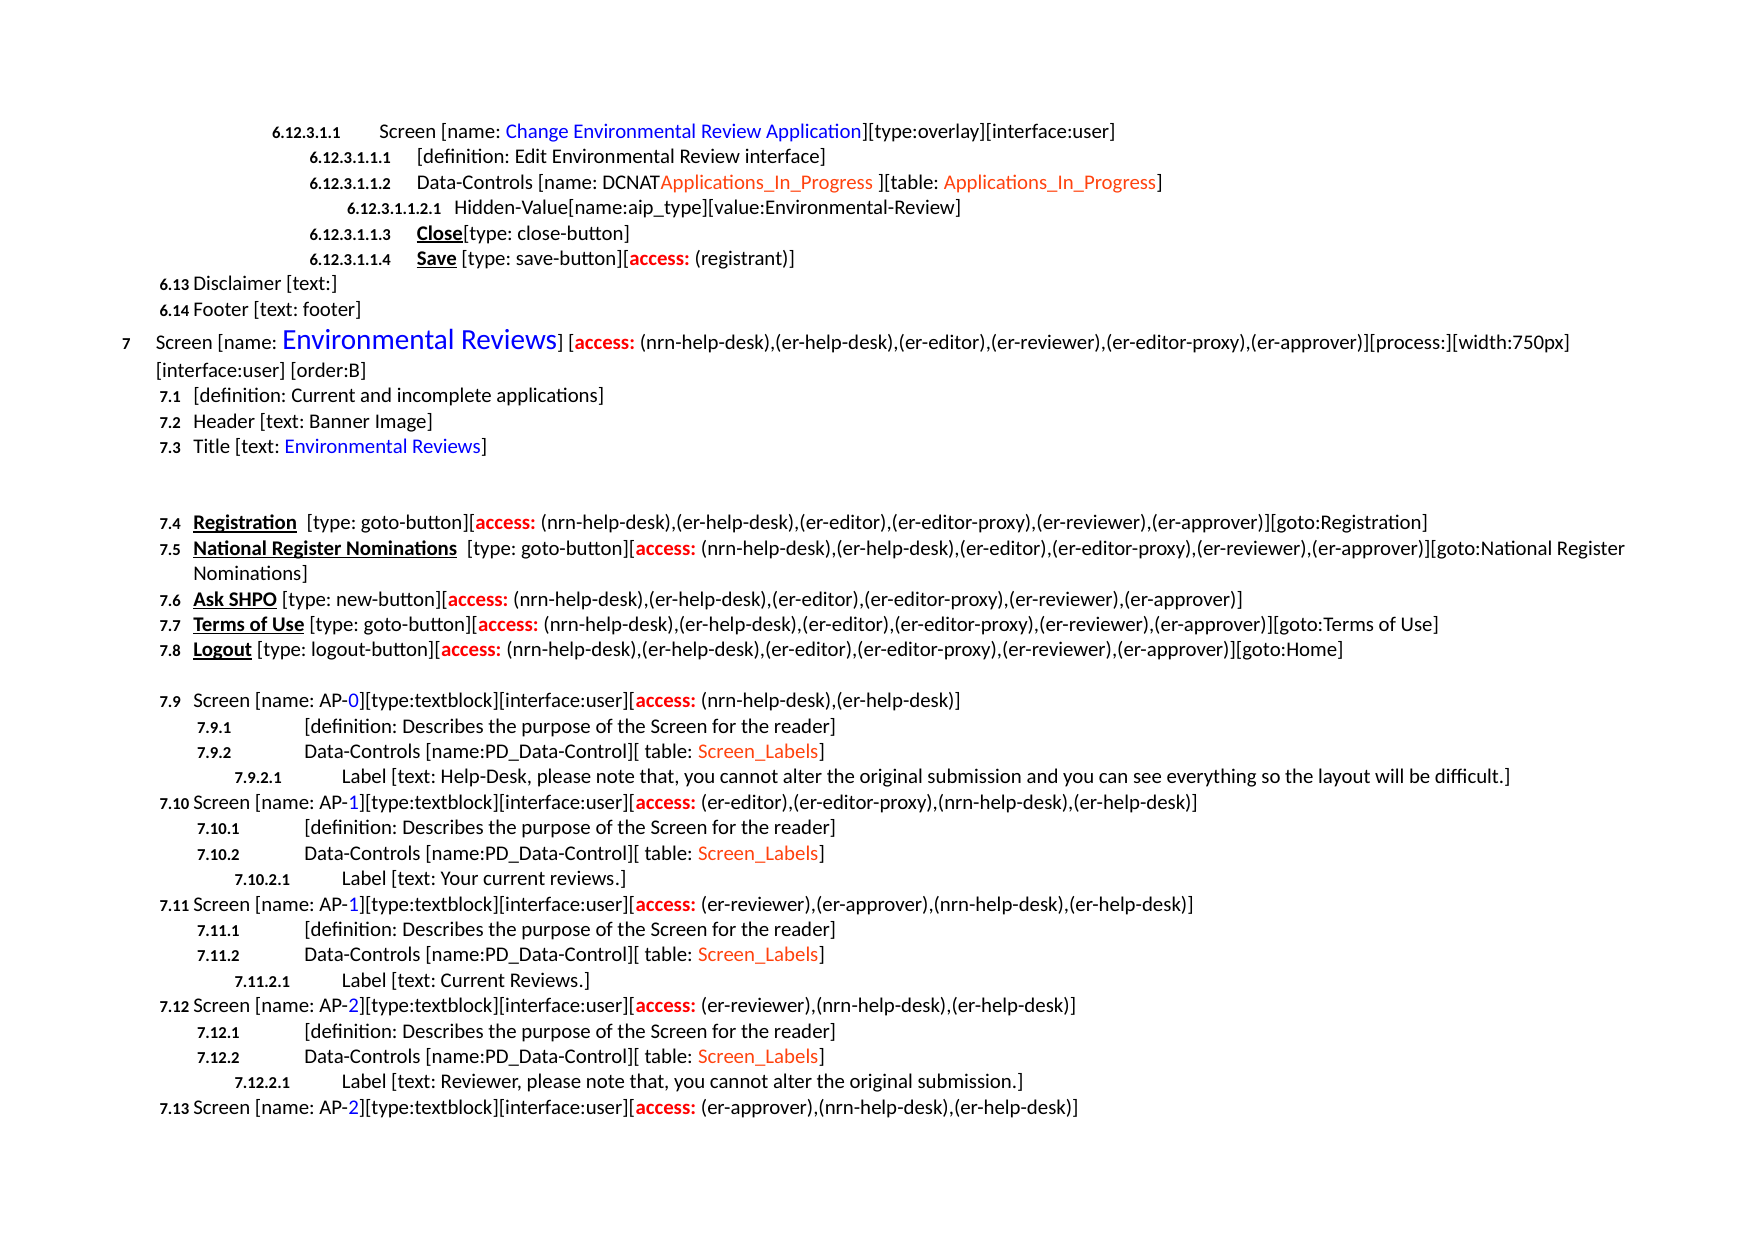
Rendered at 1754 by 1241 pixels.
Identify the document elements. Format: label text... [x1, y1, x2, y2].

list Screen [name: AP-1][type:textblock][interface:user][access: (er-reviewer),(er-approver),(nrn-help-desk),(er-help-desk)] [156, 891, 1636, 916]
list Label [text: Help-Desk, please note that, you cannot alter the original submission and you can see everything so the layout will be difficult.] [231, 764, 1636, 789]
list Label [text: Your current reviews.] [231, 865, 1636, 891]
list Screen [name: Environmental Reviews] [access: (nrn-help-desk),(er-help-desk),(er-editor),(er-reviewer),(er-editor-proxy),(er-approver)][process:][width:750px][interface:user] [order:B] [118, 321, 1636, 382]
list [definition: Describes the purpose of the Screen for the reader] [193, 1018, 1636, 1043]
list Screen [name: Change Environmental Review Application][type:overlay][interface:user] [268, 118, 1636, 143]
list Disclaimer [text:] [156, 271, 1636, 296]
list Screen [name: AP-1][type:textblock][interface:user][access: (er-editor),(er-editor-proxy),(nrn-help-desk),(er-help-desk)] [156, 789, 1636, 814]
list Close[type: close-button] [306, 220, 1636, 245]
list Data-Controls [name:PD_Data-Control][ table: Screen_Labels] [193, 942, 1636, 967]
list Label [text: Reviewer, please note that, you cannot alter the original submission.] [231, 1069, 1636, 1094]
list [definition: Describes the purpose of the Screen for the reader] [193, 916, 1636, 942]
list [definition: Edit Environmental Review interface] [306, 143, 1636, 169]
list Terms of Use [type: goto-button][access: (nrn-help-desk),(er-help-desk),(er-editor),(er-editor-proxy),(er-reviewer),(er-approver)][goto:Terms of Use] [156, 611, 1636, 637]
list Data-Controls [name:PD_Data-Control][ table: Screen_Labels] [193, 840, 1636, 865]
list Logout [type: logout-button][access: (nrn-help-desk),(er-help-desk),(er-editor),(er-editor-proxy),(er-reviewer),(er-approver)][goto:Home] [156, 637, 1636, 662]
list [definition: Describes the purpose of the Screen for the reader] [193, 713, 1636, 738]
list Data-Controls [name:PD_Data-Control][ table: Screen_Labels] [193, 738, 1636, 764]
list Screen [name: AP-2][type:textblock][interface:user][access: (er-approver),(nrn-help-desk),(er-help-desk)] [156, 1094, 1636, 1119]
list Data-Controls [name: DCNATApplications_In_Progress ][table: Applications_In_Progress] [306, 169, 1636, 194]
list Data-Controls [name:PD_Data-Control][ table: Screen_Labels] [193, 1043, 1636, 1069]
list Screen [name: AP-0][type:textblock][interface:user][access: (nrn-help-desk),(er-help-desk)] [156, 687, 1636, 713]
list Ask SHPO [type: new-button][access: (nrn-help-desk),(er-help-desk),(er-editor),(er-editor-proxy),(er-reviewer),(er-approver)] [156, 586, 1636, 611]
list Save [type: save-button][access: (registrant)] [306, 245, 1636, 271]
list National Register Nominations [type: goto-button][access: (nrn-help-desk),(er-help-desk),(er-editor),(er-editor-proxy),(er-reviewer),(er-approver)][goto:National Register Nominations] [156, 535, 1636, 586]
list Header [text: Banner Image] [156, 408, 1636, 433]
list Screen [name: AP-2][type:textblock][interface:user][access: (er-reviewer),(nrn-help-desk),(er-help-desk)] [156, 992, 1636, 1018]
list Title [text: Environmental Reviews] [156, 433, 1636, 459]
list Label [text: Current Reviews.] [231, 967, 1636, 992]
list Hidden-Value[name:aip_type][value:Environmental-Review] [343, 194, 1636, 220]
list Footer [text: footer] [156, 296, 1636, 321]
list [definition: Current and incomplete applications] [156, 382, 1636, 408]
list Registration [type: goto-button][access: (nrn-help-desk),(er-help-desk),(er-editor),(er-editor-proxy),(er-reviewer),(er-approver)][goto:Registration] [156, 509, 1636, 535]
list [definition: Describes the purpose of the Screen for the reader] [193, 814, 1636, 840]
